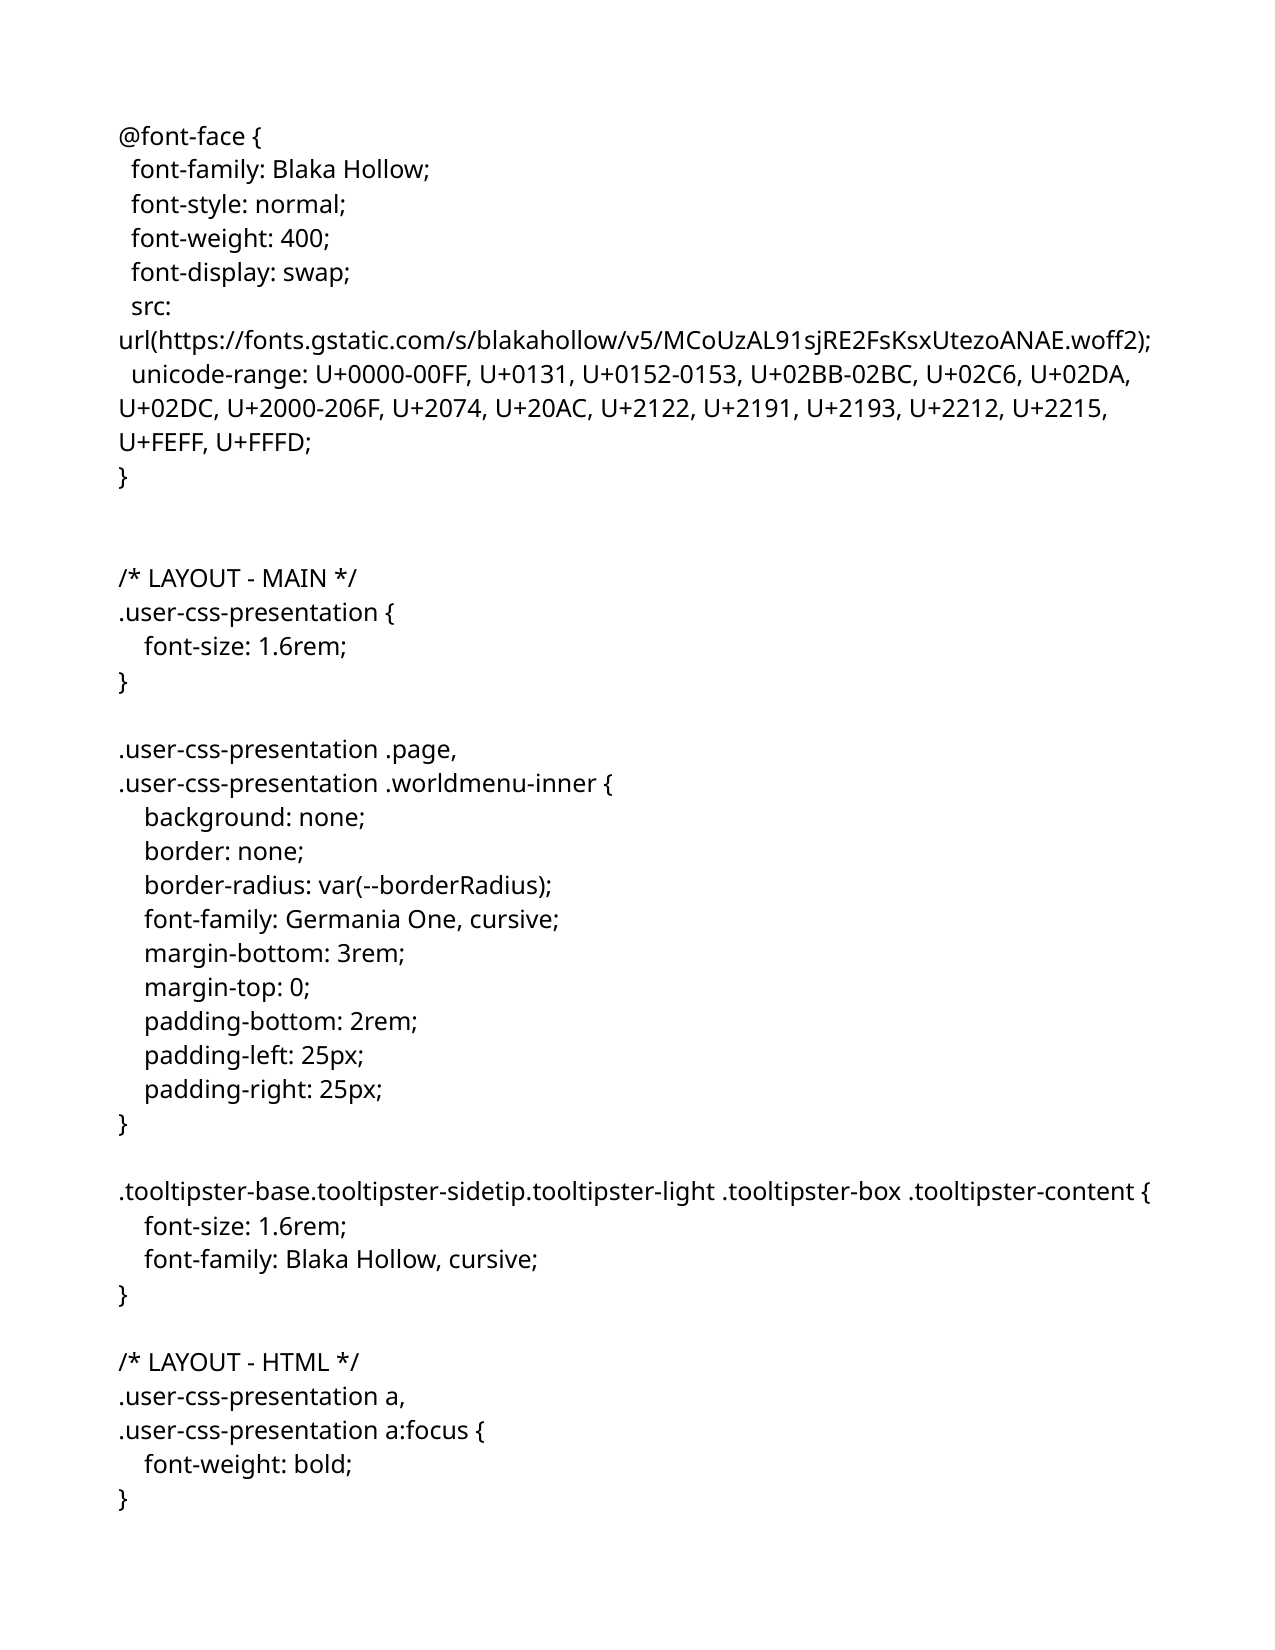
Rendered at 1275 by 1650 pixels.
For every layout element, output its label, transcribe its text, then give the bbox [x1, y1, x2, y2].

text margin-bottom: 3rem; [118, 936, 1157, 970]
text padding-left: 25px; [118, 1038, 1157, 1072]
text } [118, 1481, 1157, 1515]
text font-family: Germania One, cursive; [118, 902, 1157, 936]
text font-family: Blaka Hollow; [118, 152, 1157, 186]
text .user-css-presentation .page, [118, 731, 1157, 765]
text /* LAYOUT - HTML */ [118, 1344, 1157, 1378]
text src: url(https://fonts.gstatic.com/s/blakahollow/v5/MCoUzAL91sjRE2FsKsxUtezoANAE.woff2); [118, 288, 1157, 357]
text .tooltipster-base.tooltipster-sidetip.tooltipster-light .tooltipster-box .tooltipster-content { [118, 1174, 1157, 1208]
text .user-css-presentation a, [118, 1378, 1157, 1412]
text .user-css-presentation a:focus { [118, 1412, 1157, 1447]
text unicode-range: U+0000-00FF, U+0131, U+0152-0153, U+02BB-02BC, U+02C6, U+02DA, U+02DC, U+2000-206F, U+2074, U+20AC, U+2122, U+2191, U+2193, U+2212, U+2215, U+FEFF, U+FFFD; [118, 357, 1157, 459]
text font-display: swap; [118, 254, 1157, 288]
text font-weight: 400; [118, 220, 1157, 254]
text margin-top: 0; [118, 970, 1157, 1004]
text font-size: 1.6rem; [118, 1208, 1157, 1242]
text padding-bottom: 2rem; [118, 1004, 1157, 1038]
text font-weight: bold; [118, 1447, 1157, 1481]
text background: none; [118, 799, 1157, 833]
text border: none; [118, 833, 1157, 867]
text @font-face { [118, 118, 1157, 152]
text } [118, 459, 1157, 493]
text /* LAYOUT - MAIN */ [118, 561, 1157, 595]
text padding-right: 25px; [118, 1072, 1157, 1106]
text border-radius: var(--borderRadius); [118, 867, 1157, 902]
text } [118, 1106, 1157, 1140]
text font-family: Blaka Hollow, cursive; [118, 1242, 1157, 1276]
text .user-css-presentation { [118, 595, 1157, 629]
text } [118, 663, 1157, 697]
text .user-css-presentation .worldmenu-inner { [118, 765, 1157, 799]
text font-style: normal; [118, 186, 1157, 220]
text font-size: 1.6rem; [118, 629, 1157, 663]
text } [118, 1276, 1157, 1310]
